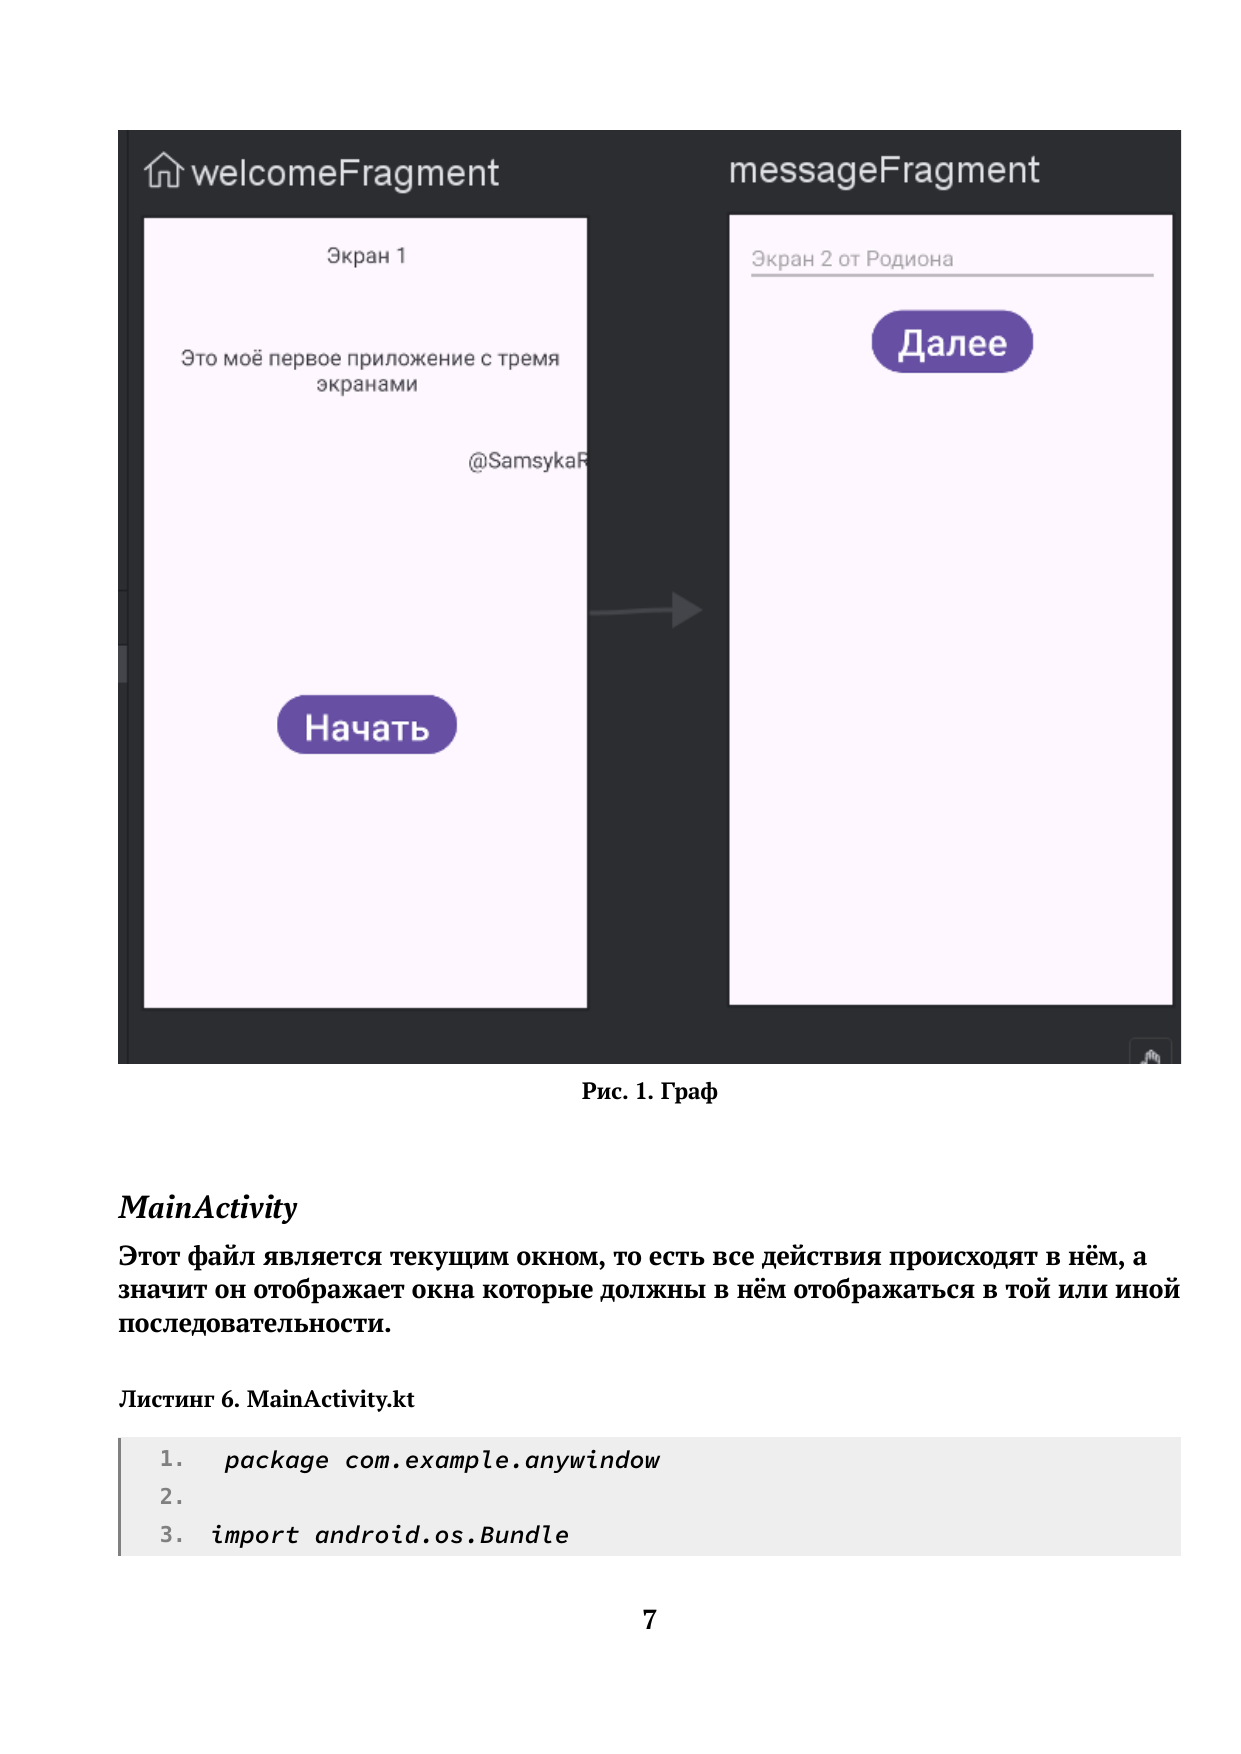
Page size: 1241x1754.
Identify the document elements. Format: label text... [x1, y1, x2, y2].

list import android.os.Bundle [121, 1513, 1181, 1556]
picture [118, 130, 1182, 1064]
text Рис. 1. Граф [118, 1064, 1181, 1105]
list package com.example.anywindow [118, 1437, 1181, 1475]
text Этот файл является текущим окном, то есть все действия происходят в нём, а значит он отображает окна которые должны в нём отображаться в той или иной последовательности. [118, 1238, 1181, 1338]
text Листинг 6. MainActivity.kt [118, 1384, 1181, 1413]
subtitle MainActivity [118, 1187, 1181, 1225]
